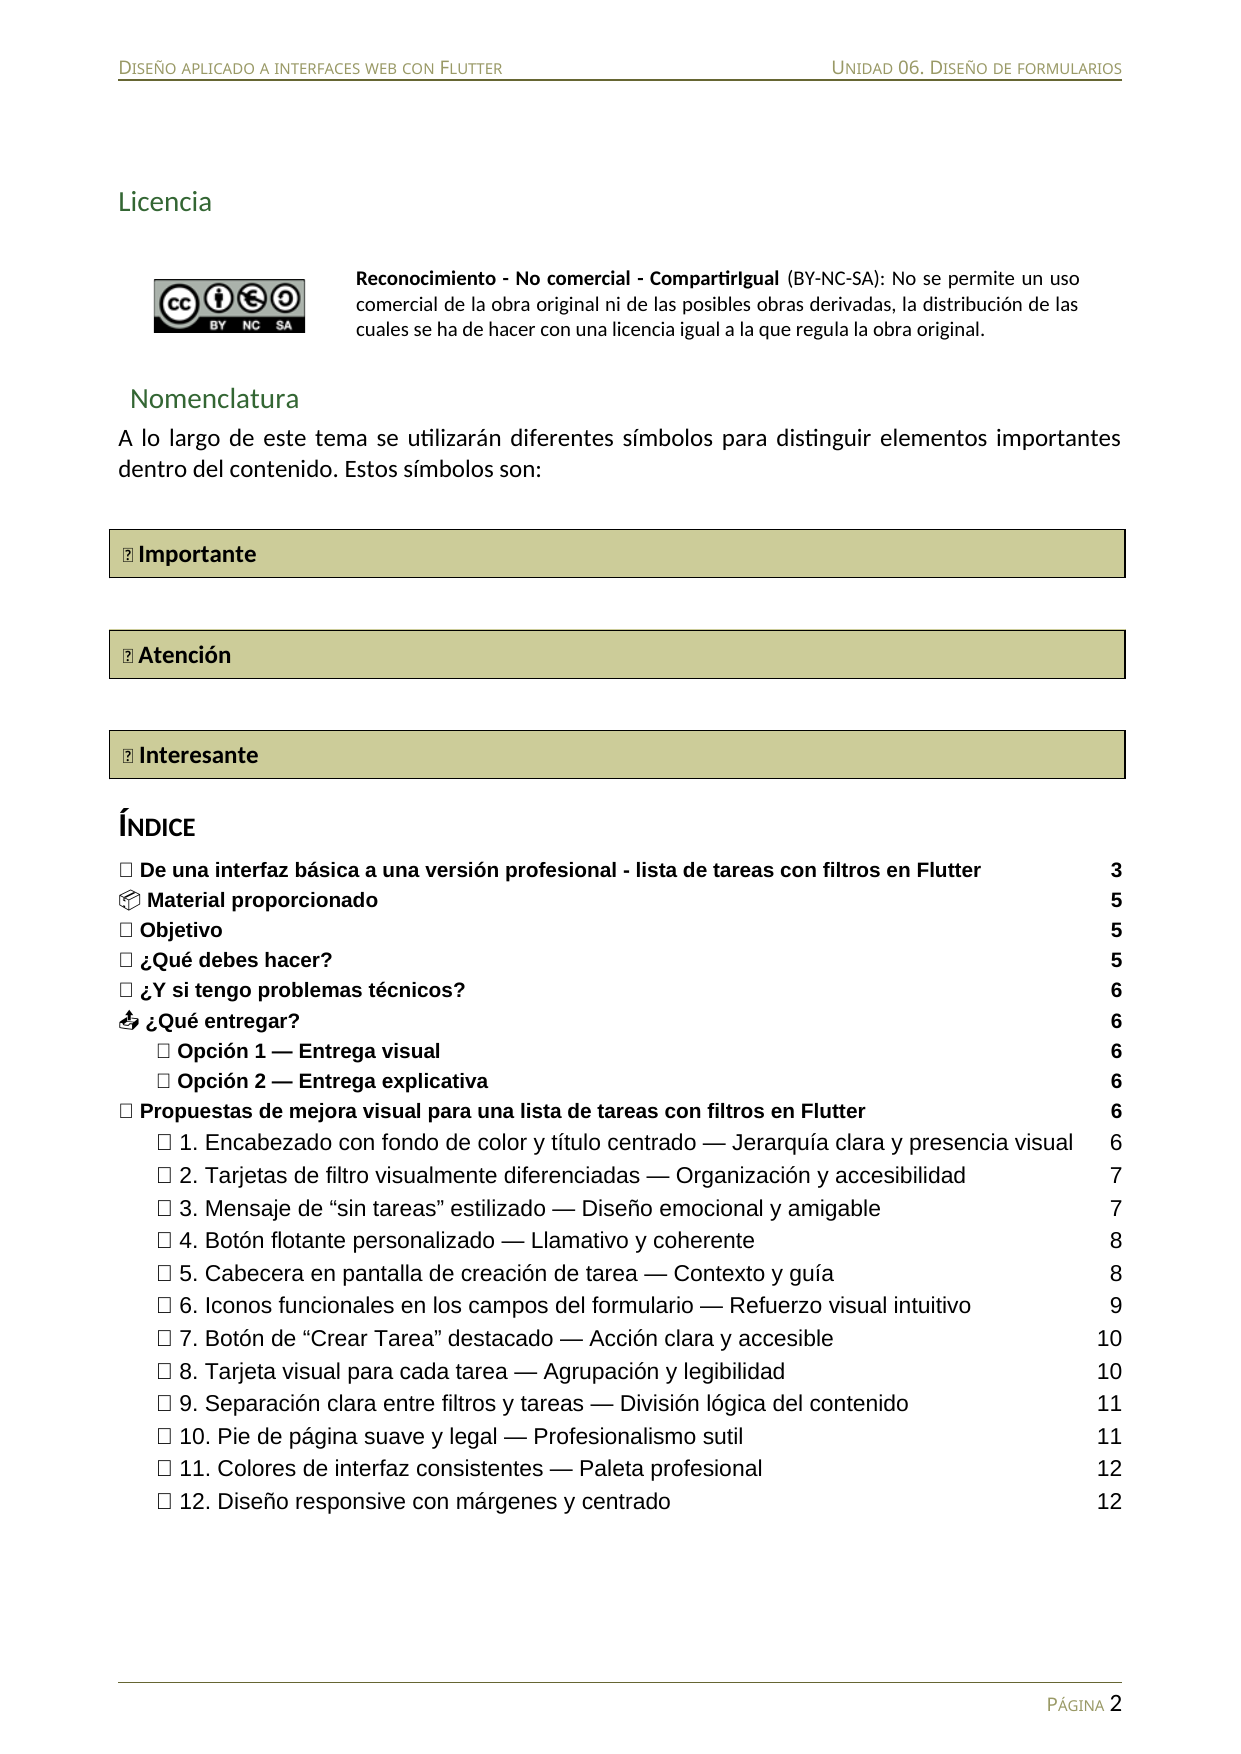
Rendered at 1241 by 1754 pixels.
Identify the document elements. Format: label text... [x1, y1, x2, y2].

text 🔷 4. Botón flotante personalizado — Llamativo y coherente 8 [156, 1227, 1122, 1253]
text 🔷 10. Pie de página suave y legal — Profesionalismo sutil 11 [156, 1423, 1122, 1449]
text ✅ ¿Qué debes hacer? 5 [118, 948, 1122, 972]
text Licencia [118, 183, 1122, 219]
text 🔷 8. Tarjeta visual para cada tarea — Agrupación y legibilidad 10 [156, 1358, 1122, 1384]
text 🎯 Objetivo 5 [118, 918, 1122, 942]
picture [153, 279, 306, 333]
text 📤 ¿Qué entregar? 6 [118, 1008, 1122, 1032]
text 🔷 12. Diseño responsive con márgenes y centrado 12 [156, 1488, 1122, 1514]
text 📖 Importante [110, 530, 1124, 577]
text 🔷 11. Colores de interfaz consistentes — Paleta profesional 12 [156, 1455, 1122, 1482]
text ✅ Propuestas de mejora visual para una lista de tareas con filtros en Flutter 6 [118, 1099, 1122, 1123]
text Reconocimiento - No comercial - CompartirIgual (BY-NC-SA): No se permite un uso comercial de la obra original ni de las posibles obras derivadas, la distribución de las cuales se ha de hacer con una licencia igual a la que regula la obra original. [159, 266, 1080, 342]
text Nomenclatura [118, 380, 1122, 416]
text 🔷 3. Mensaje de “sin tareas” estilizado — Diseño emocional y amigable 7 [156, 1194, 1122, 1221]
text 💬 Interesante [110, 731, 1124, 778]
text 📝 De una interfaz básica a una versión profesional - lista de tareas con filtros en Flutter 3 [118, 857, 1122, 881]
text 📦 Material proporcionado 5 [118, 888, 1122, 912]
text 🔷 2. Tarjetas de filtro visualmente diferenciadas — Organización y accesibilidad 7 [156, 1162, 1122, 1188]
text 🔷 9. Separación clara entre filtros y tareas — División lógica del contenido 11 [156, 1390, 1122, 1417]
text 🔷 1. Encabezado con fondo de color y título centrado — Jerarquía clara y presencia visual 6 [156, 1129, 1122, 1156]
text 🔷 6. Iconos funcionales en los campos del formulario — Refuerzo visual intuitivo 9 [156, 1292, 1122, 1319]
text ✅ Opción 1 — Entrega visual 6 [156, 1039, 1122, 1063]
text ❕ Atención [110, 631, 1124, 678]
text 🤝 ¿Y si tengo problemas técnicos? 6 [118, 978, 1122, 1002]
text 🔷 7. Botón de “Crear Tarea” destacado — Acción clara y accesible 10 [156, 1325, 1122, 1351]
text Índice [118, 804, 1122, 845]
text ✅ Opción 2 — Entrega explicativa 6 [156, 1069, 1122, 1093]
text 🔷 5. Cabecera en pantalla de creación de tarea — Contexto y guía 8 [156, 1260, 1122, 1286]
text A lo largo de este tema se utilizarán diferentes símbolos para distinguir elementos importantes dentro del contenido. Estos símbolos son: [118, 422, 1122, 483]
